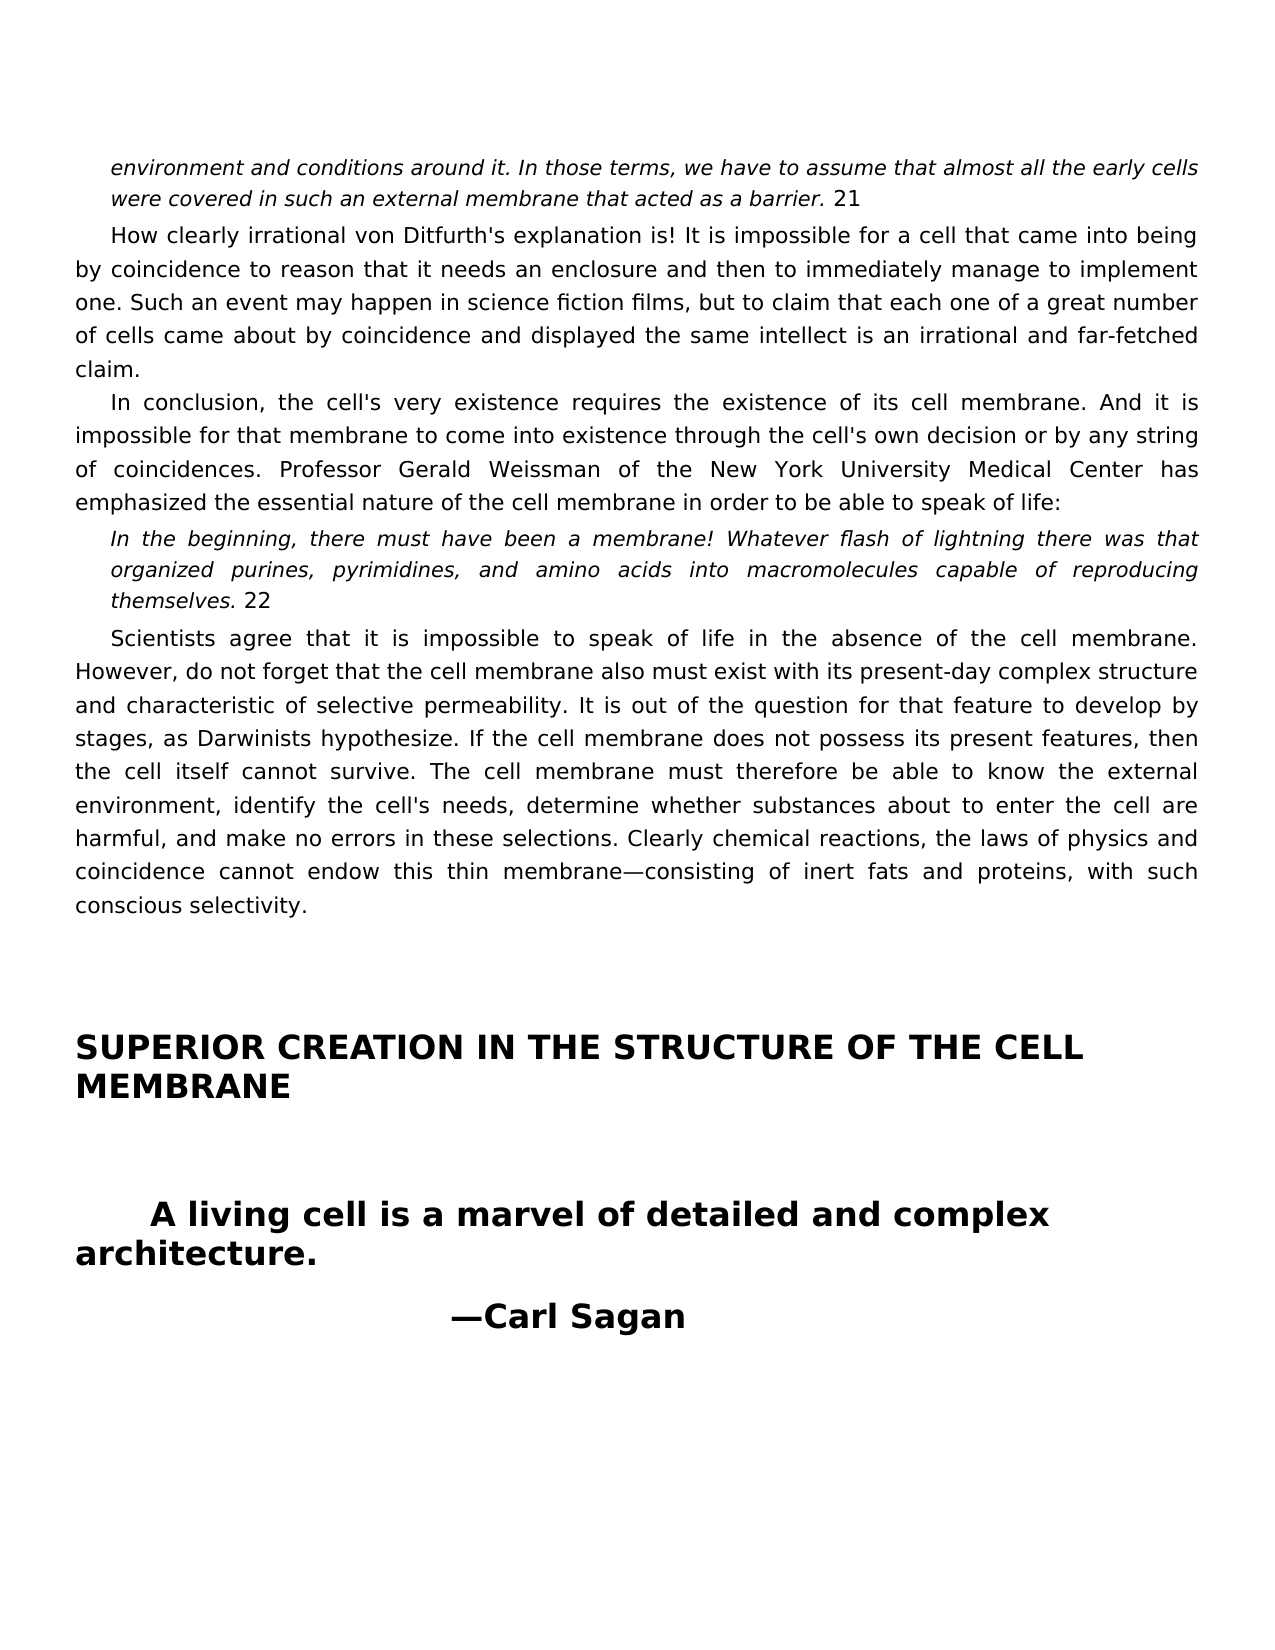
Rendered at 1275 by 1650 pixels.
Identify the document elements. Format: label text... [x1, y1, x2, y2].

text Scientists agree that it is impossible to speak of life in the absence of the cell membrane. However, do not forget that the cell membrane also must exist with its present-day complex structure and characteristic of selective permeability. It is out of the question for that feature to develop by stages, as Darwinists hypothesize. If the cell membrane does not possess its present features, then the cell itself cannot survive. The cell membrane must therefore be able to know the external environment, identify the cell's needs, determine whether substances about to enter the cell are harmful, and make no errors in these selections. Clearly chemical reactions, the laws of physics and coincidence cannot endow this thin membrane—consisting of inert fats and proteins, with such conscious selectivity. [75, 620, 1200, 920]
text In conclusion, the cell's very existence requires the existence of its cell membrane. And it is impossible for that membrane to come into existence through the cell's own decision or by any string of coincidences. Professor Gerald Weissman of the New York University Medical Center has emphasized the essential nature of the cell membrane in order to be able to speak of life: [75, 384, 1200, 517]
text environment and conditions around it. In those terms, we have to assume that almost all the early cells were covered in such an external membrane that acted as a barrier. 21 [110, 150, 1200, 212]
subtitle —Carl Sagan [75, 1298, 1200, 1337]
subtitle SUPERIOR CREATION IN THE STRUCTURE OF THE CELL MEMBRANE [75, 1028, 1200, 1106]
subtitle A living cell is a marvel of detailed and complex architecture. [75, 1195, 1200, 1273]
text In the beginning, there must have been a membrane! Whatever flash of lightning there was that organized purines, pyrimidines, and amino acids into macromolecules capable of reproducing themselves. 22 [110, 521, 1200, 615]
text How clearly irrational von Ditfurth's explanation is! It is impossible for a cell that came into being by coincidence to reason that it needs an enclosure and then to immediately manage to implement one. Such an event may happen in science fiction films, but to claim that each one of a great number of cells came about by coincidence and displayed the same intellect is an irrational and far-fetched claim. [75, 217, 1200, 384]
